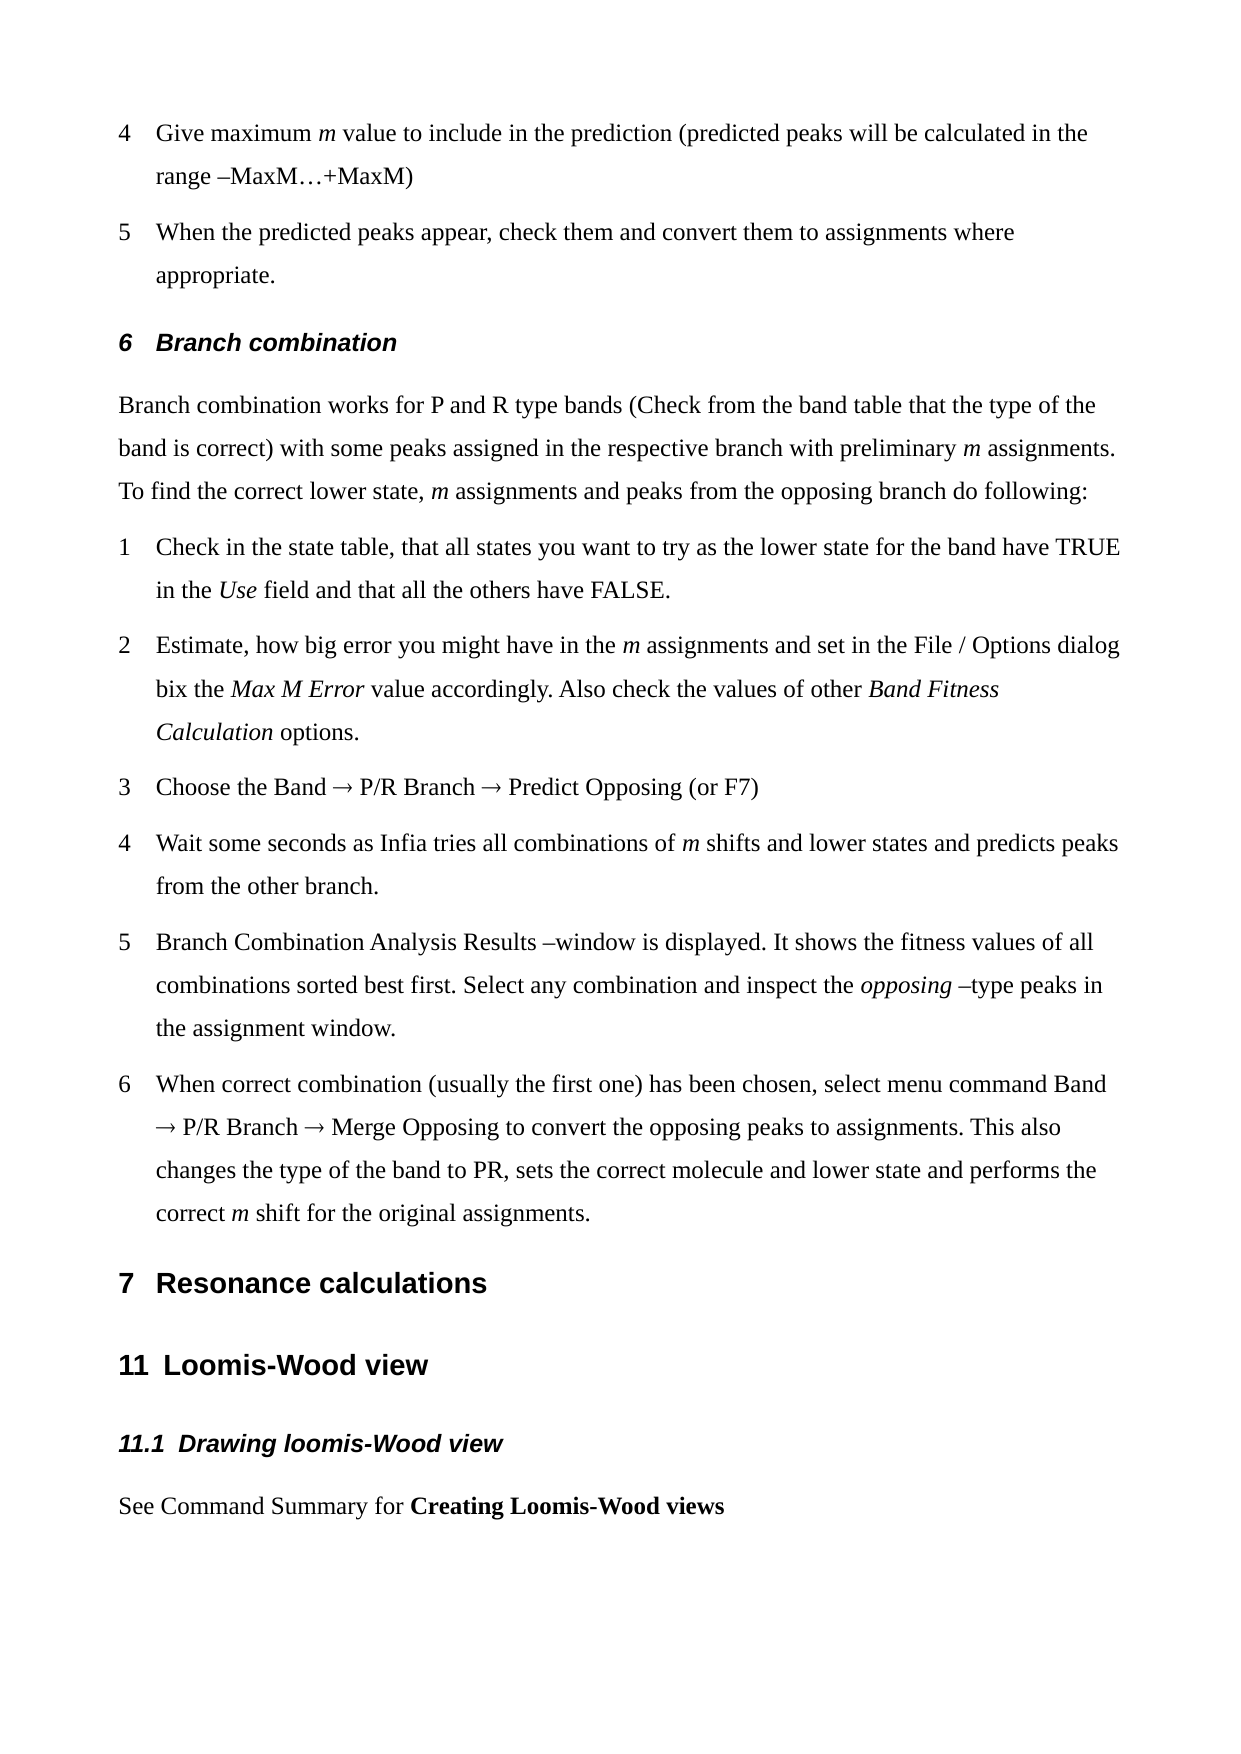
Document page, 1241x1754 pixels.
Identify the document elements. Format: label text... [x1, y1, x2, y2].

list Estimate, how big error you might have in the m assignments and set in the File / Options dialog bix the Max M Error value accordingly. Also check the values of other Band Fitness Calculation options. [118, 631, 1122, 746]
list When the predicted peaks appear, check them and convert them to assignments where appropriate. [118, 217, 1122, 289]
text Branch combination works for P and R type bands (Check from the band table that the type of the band is correct) with some peaks assigned in the respective branch with preliminary m assignments. To find the correct lower state, m assignments and peaks from the opposing branch do following: [118, 390, 1122, 505]
list Give maximum m value to include in the prediction (predicted peaks will be calculated in the range –MaxM…+MaxM) [118, 118, 1122, 190]
list Branch Combination Analysis Results –window is displayed. It shows the fitness values of all combinations sorted best first. Select any combination and inspect the opposing –type peaks in the assignment window. [118, 927, 1122, 1042]
list When correct combination (usually the first one) has been chosen, select menu command Band ® P/R Branch ® Merge Opposing to convert the opposing peaks to assignments. This also changes the type of the band to PR, sets the correct molecule and lower state and performs the correct m shift for the original assignments. [118, 1069, 1122, 1227]
list Choose the Band ® P/R Branch ® Predict Opposing (or F7) [118, 772, 1122, 801]
list Check in the state table, that all states you want to try as the lower state for the band have TRUE in the Use field and that all the others have FALSE. [118, 532, 1122, 604]
list Wait some seconds as Infia tries all combinations of m shifts and lower states and predicts peaks from the other branch. [118, 828, 1122, 900]
subtitle Branch combination [118, 328, 1122, 357]
subtitle Drawing loomis-Wood view [118, 1429, 1122, 1458]
subtitle Resonance calculations [118, 1266, 1122, 1300]
subtitle Loomis-Wood view [118, 1348, 1122, 1381]
text See Command Summary for Creating Loomis-Wood views [118, 1491, 1122, 1520]
